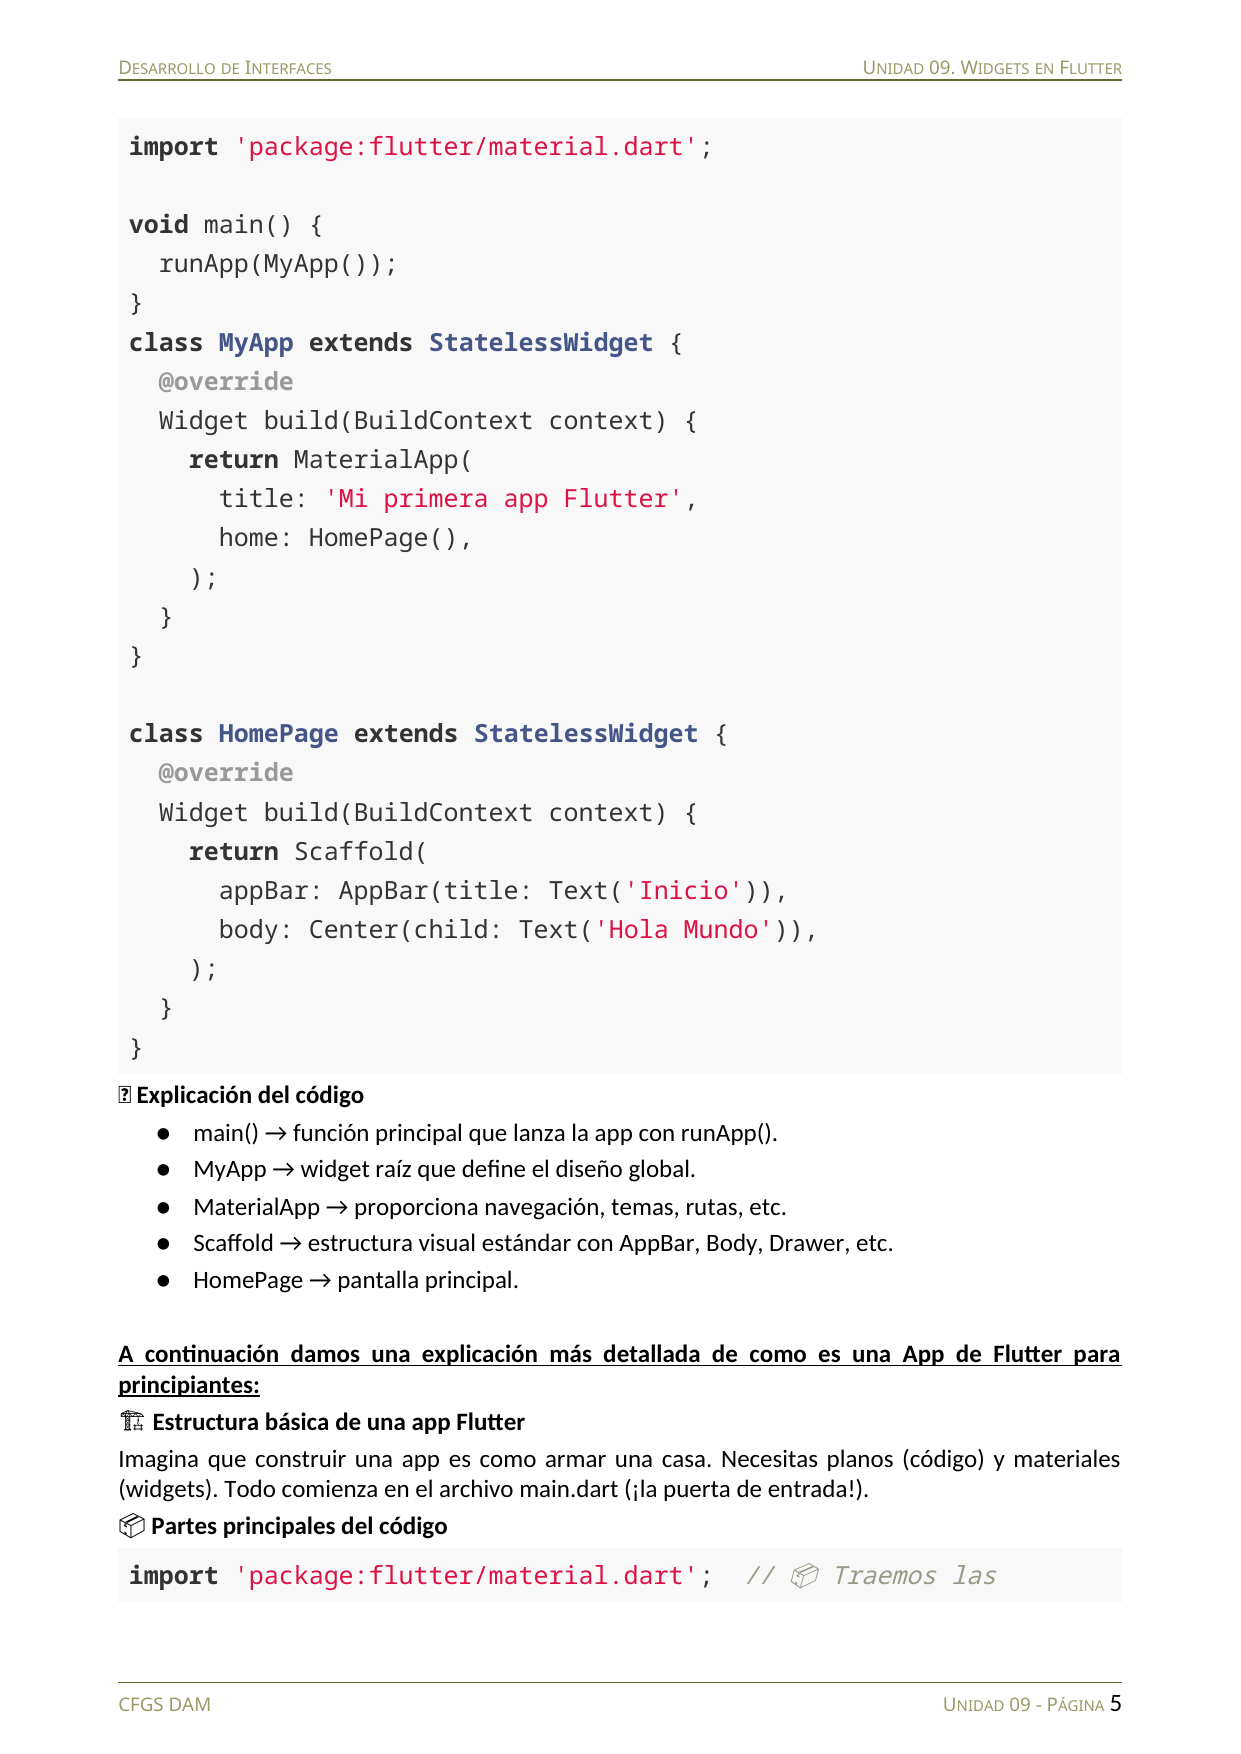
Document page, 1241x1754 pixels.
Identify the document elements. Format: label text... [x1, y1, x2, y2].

text 🏗️ Estructura básica de una app Flutter [118, 1406, 1122, 1437]
text Imagina que construir una app es como armar una casa. Necesitas planos (código) y materiales (widgets). Todo comienza en el archivo main.dart (¡la puerta de entrada!). [118, 1443, 1122, 1504]
text A continuación damos una explicación más detallada de como es una App de Flutter para [118, 1338, 1122, 1365]
table_header import 'package:flutter/material.dart'; // 📦 Traemos las [118, 1548, 1122, 1602]
table_header import 'package:flutter/material.dart'; void main() { runApp(MyApp()); } class MyApp extends StatelessWidget { @override Widget build(BuildContext context) { return MaterialApp( title: 'Mi primera app Flutter', home: HomePage(), ); } } class HomePage extends StatelessWidget { @override Widget build(BuildContext context) { return Scaffold( appBar: AppBar(title: Text('Inicio')), body: Center(child: Text('Hola Mundo')), ); } } [118, 118, 1122, 1074]
list MaterialApp → proporciona navegación, temas, rutas, etc. [156, 1191, 1122, 1221]
text principiantes: [118, 1366, 1122, 1399]
text 📦 Partes principales del código [118, 1511, 1122, 1541]
text 🔷 Explicación del código [118, 1080, 1122, 1110]
list Scaffold → estructura visual estándar con AppBar, Body, Drawer, etc. [156, 1228, 1122, 1258]
list MyApp → widget raíz que define el diseño global. [156, 1154, 1122, 1184]
list HomePage → pantalla principal. [156, 1264, 1122, 1295]
list main() → función principal que lanza la app con runApp(). [156, 1117, 1122, 1147]
